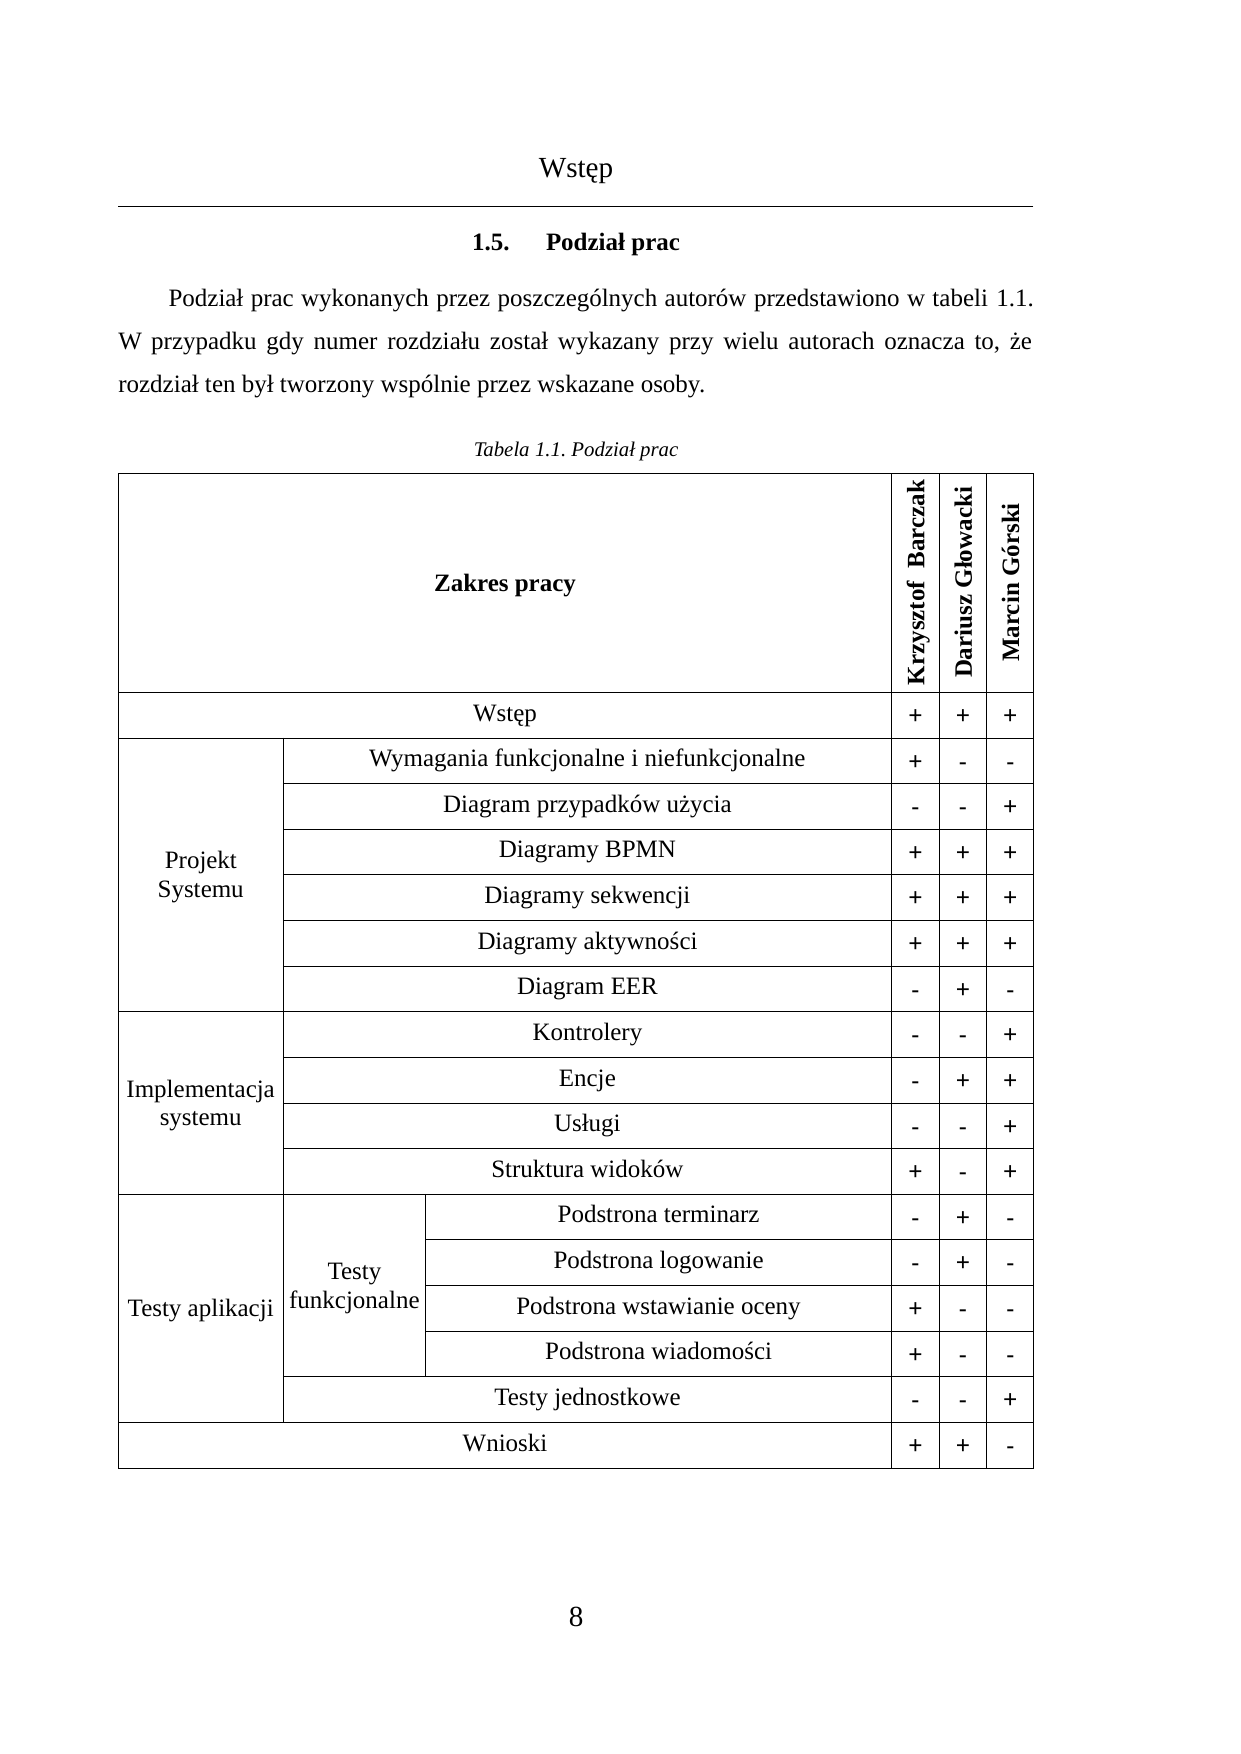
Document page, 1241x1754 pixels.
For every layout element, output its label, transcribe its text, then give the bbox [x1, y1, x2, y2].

table_cell + [987, 875, 1033, 920]
table_cell Podstrona wstawianie oceny [426, 1286, 891, 1331]
table_cell - [892, 1012, 939, 1057]
table_cell + [940, 830, 986, 874]
table_cell + [940, 1240, 986, 1285]
table_cell + [892, 1332, 939, 1376]
table_cell - [987, 1286, 1033, 1331]
table_cell + [987, 1149, 1033, 1194]
table_cell Diagram przypadków użycia [284, 784, 891, 829]
table_cell - [892, 1058, 939, 1102]
table_cell - [940, 1286, 986, 1331]
table_cell - [940, 739, 986, 783]
subtitle Podział prac [118, 227, 1033, 256]
table_header Krzysztof Barczak [892, 474, 939, 692]
table_cell - [987, 1240, 1033, 1285]
table_cell Diagramy BPMN [284, 830, 891, 874]
table_cell Diagram EER [284, 967, 891, 1011]
table_cell + [940, 1423, 986, 1467]
table_cell - [940, 1012, 986, 1057]
table_cell Testy aplikacji [119, 1195, 283, 1422]
table_cell + [987, 830, 1033, 874]
table_cell + [987, 784, 1033, 829]
table_cell - [892, 784, 939, 829]
table_header Marcin Górski [987, 474, 1033, 692]
table_cell + [892, 693, 939, 737]
table_cell Podstrona logowanie [426, 1240, 891, 1285]
table_cell + [892, 1149, 939, 1194]
table_cell Podstrona terminarz [426, 1195, 891, 1239]
table_cell - [987, 1332, 1033, 1376]
table_cell + [892, 830, 939, 874]
text Podział prac wykonanych przez poszczególnych autorów przedstawiono w tabeli 1.1. W przypadku gdy numer rozdziału został wykazany przy wielu autorach oznacza to, że rozdział ten był tworzony wspólnie przez wskazane osoby. [118, 283, 1033, 398]
text Tabela 1.1. Podział prac [118, 436, 1033, 461]
table_header Zakres pracy [119, 474, 891, 692]
table_cell + [987, 921, 1033, 966]
table_cell Diagramy sekwencji [284, 875, 891, 920]
table_cell Testy funkcjonalne [284, 1195, 425, 1376]
table_cell Testy jednostkowe [284, 1377, 891, 1422]
table_cell Podstrona wiadomości [426, 1332, 891, 1376]
table_cell + [940, 875, 986, 920]
table_cell + [892, 875, 939, 920]
table_cell - [940, 1104, 986, 1148]
table_cell Struktura widoków [284, 1149, 891, 1194]
table_cell - [892, 1240, 939, 1285]
table_cell + [987, 1058, 1033, 1102]
table_cell + [940, 693, 986, 737]
table_cell - [987, 739, 1033, 783]
table_cell Projekt Systemu [119, 739, 283, 1011]
table_cell - [987, 1423, 1033, 1467]
table_cell - [940, 1149, 986, 1194]
table_cell + [892, 921, 939, 966]
table_cell + [987, 1377, 1033, 1422]
table_cell - [892, 967, 939, 1011]
table_cell + [940, 967, 986, 1011]
table_cell Kontrolery [284, 1012, 891, 1057]
table_cell + [987, 1012, 1033, 1057]
table_cell - [940, 1377, 986, 1422]
table_cell - [987, 967, 1033, 1011]
table_cell - [892, 1104, 939, 1148]
table_cell + [987, 693, 1033, 737]
table_cell + [940, 1195, 986, 1239]
table_cell + [892, 1423, 939, 1467]
table_cell - [892, 1377, 939, 1422]
table_cell Implementacja systemu [119, 1012, 283, 1194]
table_cell + [940, 921, 986, 966]
table_cell Encje [284, 1058, 891, 1102]
table_cell + [892, 739, 939, 783]
table_cell Diagramy aktywności [284, 921, 891, 966]
table_cell Wymagania funkcjonalne i niefunkcjonalne [284, 739, 891, 783]
table_cell + [892, 1286, 939, 1331]
table_cell Usługi [284, 1104, 891, 1148]
table_cell - [940, 1332, 986, 1376]
table_cell - [892, 1195, 939, 1239]
table_cell + [987, 1104, 1033, 1148]
table_cell Wstęp [119, 693, 891, 737]
table_cell Wnioski [119, 1423, 891, 1467]
table_cell + [940, 1058, 986, 1102]
table_cell - [987, 1195, 1033, 1239]
table_header Dariusz Głowacki [940, 474, 986, 692]
table_cell - [940, 784, 986, 829]
